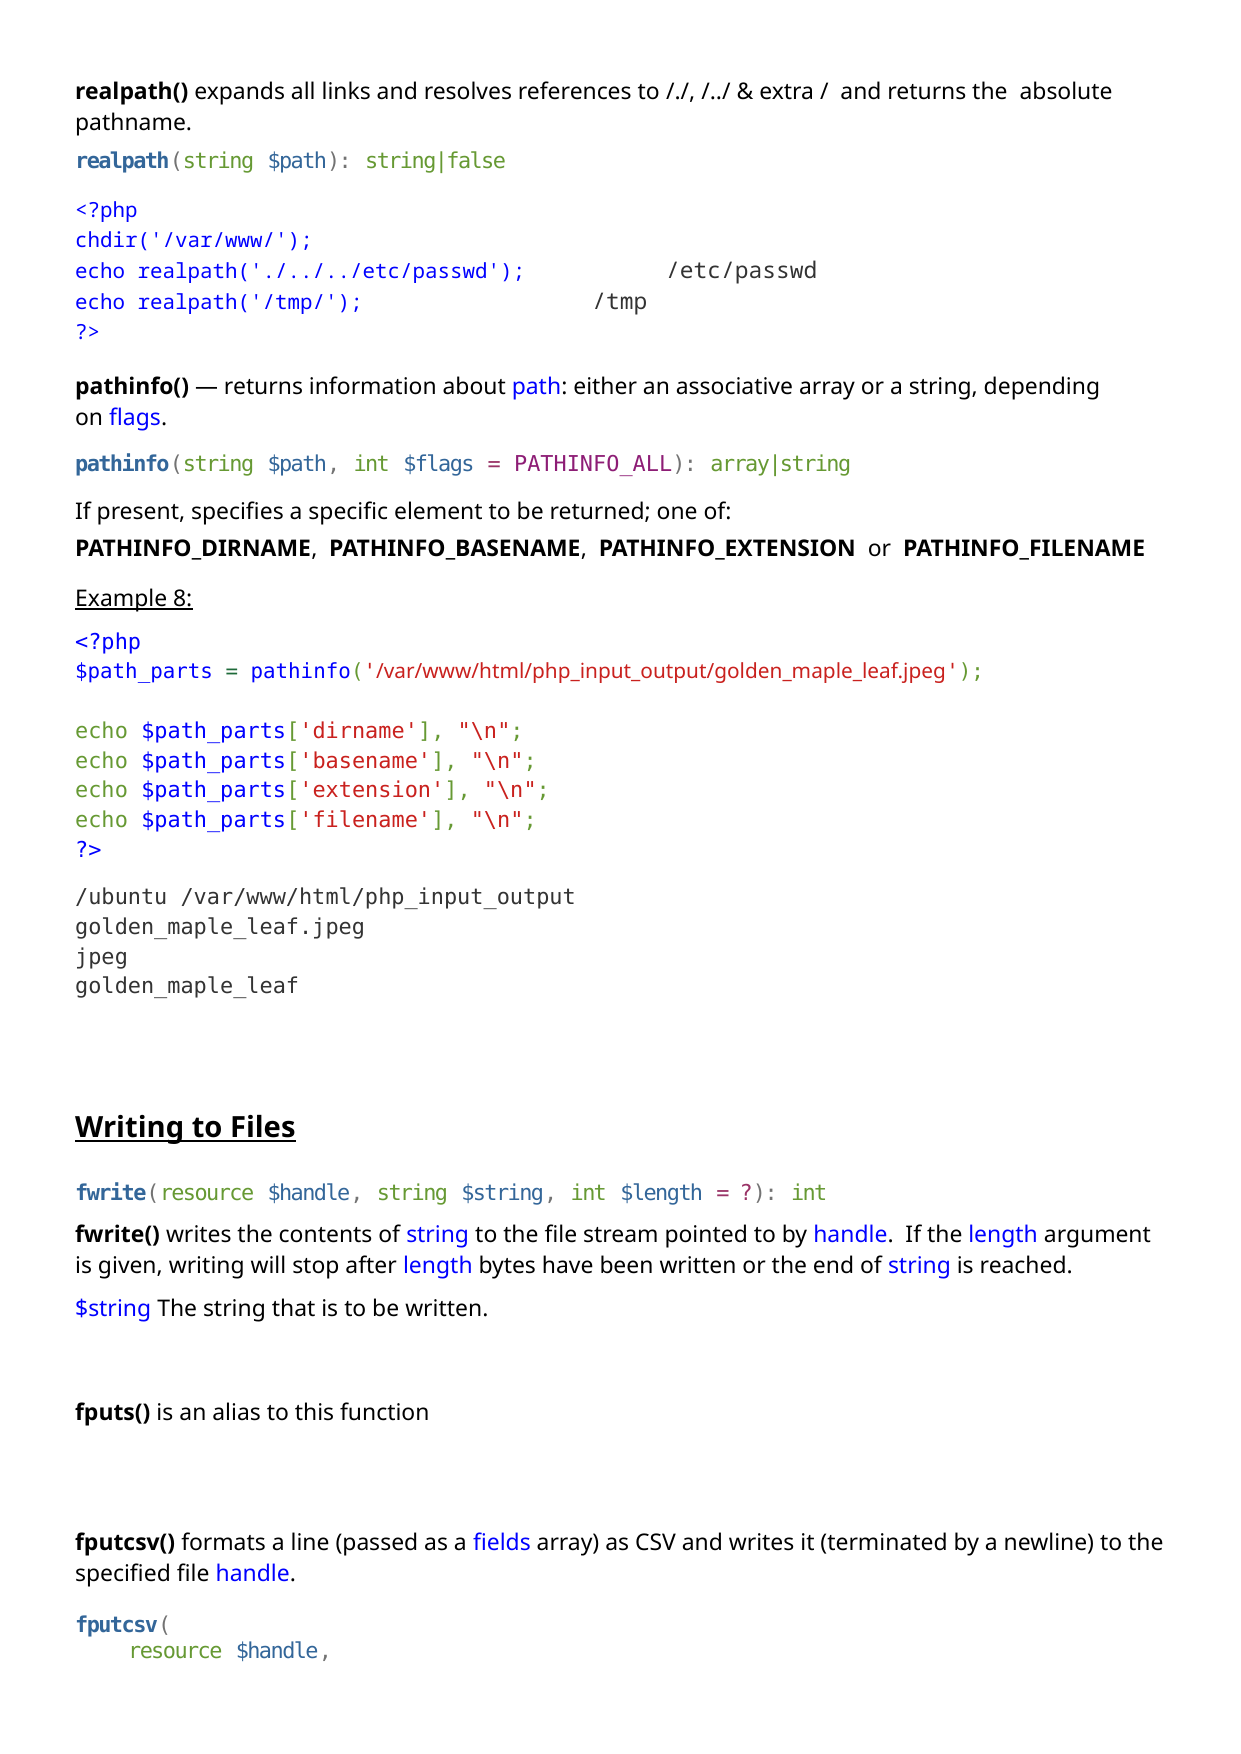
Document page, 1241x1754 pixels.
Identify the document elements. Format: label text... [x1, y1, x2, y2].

text If present, specifies a specific element to be returned; one of: [75, 495, 1166, 526]
text fputcsv() formats a line (passed as a fields array) as CSV and writes it (terminated by a newline) to the specified file handle. [75, 1526, 1166, 1588]
text fputcsv( resource $handle, [75, 1612, 1166, 1663]
text realpath() expands all links and resolves references to /./, /../ & extra / and returns the absolute pathname. [75, 75, 1166, 137]
text fputs() is an alias to this function [75, 1396, 1166, 1428]
text fwrite() writes the contents of string to the file stream pointed to by handle. If the length argument is given, writing will stop after length bytes have been written or the end of string is reached. [75, 1218, 1166, 1280]
text realpath(string $path): string|false [75, 143, 1166, 173]
text fwrite(resource $handle, string $string, int $length = ?): int [75, 1180, 1166, 1206]
text pathinfo() — returns information about path: either an associative array or a string, depending on flags. [75, 370, 1166, 432]
text pathinfo(string $path, int $flags = PATHINFO_ALL): array|string [75, 447, 1166, 477]
subtitle $string The string that is to be written. [75, 1292, 1166, 1323]
text <?php $path_parts = pathinfo('/var/www/html/php_input_output/golden_maple_leaf.jpeg'); echo $path_parts['dirname'], "\n"; echo $path_parts['basename'], "\n"; echo $path_parts['extension'], "\n"; echo $path_parts['filename'], "\n"; ?> [75, 625, 1166, 862]
text <?php chdir('/var/www/'); echo realpath('./../../etc/passwd'); /etc/passwd echo realpath('/tmp/'); /tmp ?> [75, 194, 1166, 346]
text /ubuntu /var/www/html/php_input_output golden_maple_leaf.jpeg jpeg golden_maple_leaf [75, 880, 1166, 999]
text Writing to Files [75, 1107, 1166, 1146]
text Example 8: [75, 582, 1166, 613]
text PATHINFO_DIRNAME, PATHINFO_BASENAME, PATHINFO_EXTENSION or PATHINFO_FILENAME [75, 532, 1166, 563]
